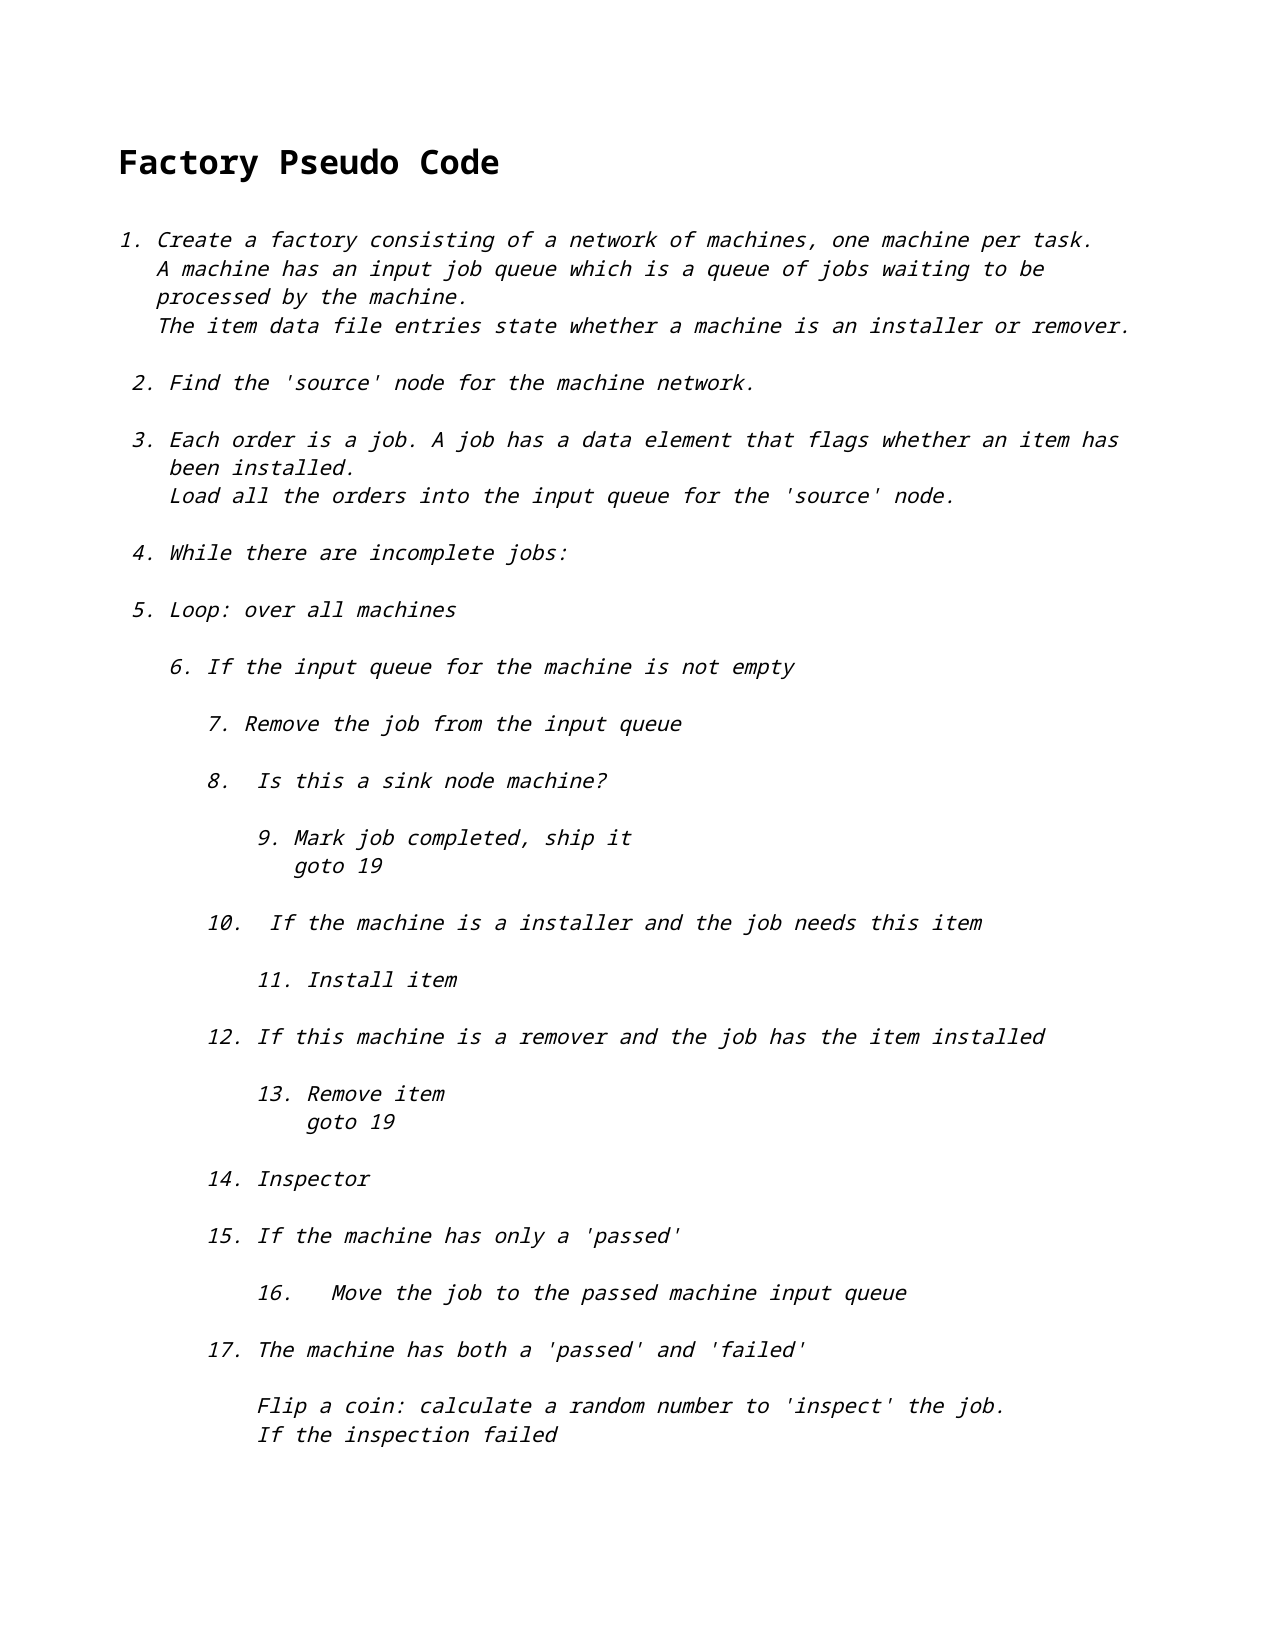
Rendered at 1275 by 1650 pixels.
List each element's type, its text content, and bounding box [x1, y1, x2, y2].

text 9. Mark job completed, ship it [118, 823, 1157, 851]
text The item data file entries state whether a machine is an installer or remover. [118, 311, 1157, 339]
text processed by the machine. [118, 282, 1157, 311]
text 17. The machine has both a 'passed' and 'failed' [118, 1335, 1157, 1363]
text If the inspection failed [118, 1420, 1157, 1448]
text 3. Each order is a job. A job has a data element that flags whether an item has [118, 425, 1157, 453]
text 5. Loop: over all machines [118, 595, 1157, 624]
text 4. While there are incomplete jobs: [118, 538, 1157, 567]
text goto 19 [118, 1107, 1157, 1136]
text 12. If this machine is a remover and the job has the item installed [118, 1022, 1157, 1050]
text Load all the orders into the input queue for the 'source' node. [118, 482, 1157, 510]
text Flip a coin: calculate a random number to 'inspect' the job. [118, 1392, 1157, 1420]
text 2. Find the 'source' node for the machine network. [118, 368, 1157, 396]
text A machine has an input job queue which is a queue of jobs waiting to be [118, 254, 1157, 282]
text 14. Inspector [118, 1164, 1157, 1192]
text 15. If the machine has only a 'passed' [118, 1221, 1157, 1249]
text 11. Install item [118, 965, 1157, 993]
text 10. If the machine is a installer and the job needs this item [118, 908, 1157, 937]
text goto 19 [118, 851, 1157, 880]
text 6. If the input queue for the machine is not empty [118, 652, 1157, 681]
text 13. Remove item [118, 1079, 1157, 1107]
subtitle Factory Pseudo Code [118, 139, 1157, 185]
text 7. Remove the job from the input queue [118, 709, 1157, 737]
text been installed. [118, 453, 1157, 482]
text 8. Is this a sink node machine? [118, 766, 1157, 794]
text 1. Create a factory consisting of a network of machines, one machine per task. [118, 226, 1157, 254]
text 16. Move the job to the passed machine input queue [118, 1278, 1157, 1306]
